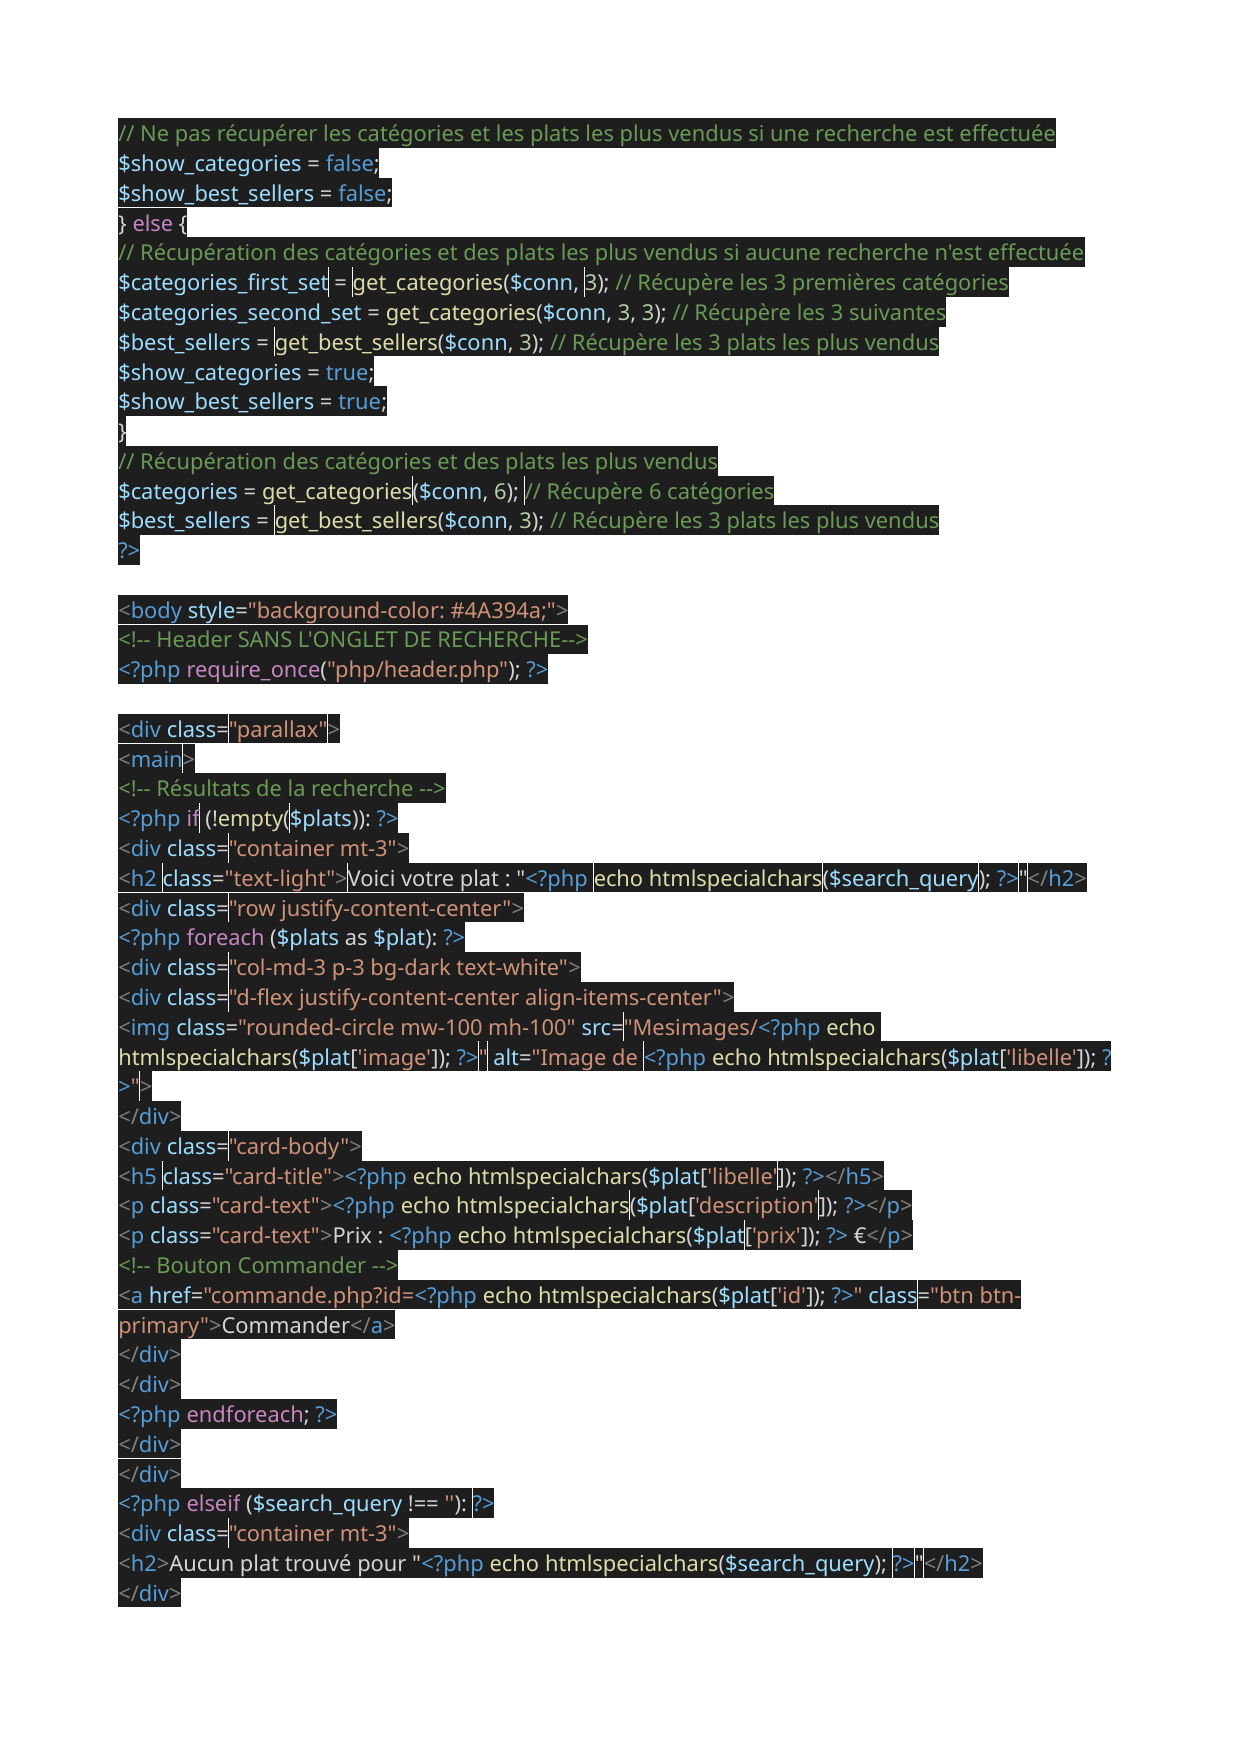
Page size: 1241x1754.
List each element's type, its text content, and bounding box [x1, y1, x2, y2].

text <h5 class="card-title"><?php echo htmlspecialchars($plat['libelle']); ?></h5> [118, 1161, 1122, 1190]
text <h2>Aucun plat trouvé pour "<?php echo htmlspecialchars($search_query); ?>"</h2> [118, 1548, 1122, 1578]
text // Récupération des catégories et des plats les plus vendus [118, 446, 1122, 476]
text <p class="card-text">Prix : <?php echo htmlspecialchars($plat['prix']); ?> €</p> [118, 1220, 1122, 1250]
text $categories = get_categories($conn, 6); // Récupère 6 catégories [118, 476, 1122, 505]
text </div> [118, 1101, 1122, 1131]
text <div class="d-flex justify-content-center align-items-center"> [118, 982, 1122, 1012]
text <div class="row justify-content-center"> [118, 892, 1122, 922]
text $show_best_sellers = false; [118, 178, 1122, 207]
text <div class="card-body"> [118, 1131, 1122, 1161]
text <!-- Résultats de la recherche --> [118, 773, 1122, 803]
text <?php elseif ($search_query !== ''): ?> [118, 1488, 1122, 1518]
text <main> [118, 743, 1122, 773]
text $categories_second_set = get_categories($conn, 3, 3); // Récupère les 3 suivantes [118, 297, 1122, 327]
text <div class="container mt-3"> [118, 1518, 1122, 1548]
text } [118, 416, 1122, 446]
text ?> [118, 535, 1122, 565]
text $show_best_sellers = true; [118, 386, 1122, 416]
text <body style="background-color: #4A394a;"> [118, 595, 1122, 624]
text </div> [118, 1369, 1122, 1399]
text </div> [118, 1578, 1122, 1607]
text <?php endforeach; ?> [118, 1399, 1122, 1429]
text } else { [118, 207, 1122, 237]
text <?php require_once("php/header.php"); ?> [118, 654, 1122, 684]
text $best_sellers = get_best_sellers($conn, 3); // Récupère les 3 plats les plus vendus [118, 327, 1122, 356]
text <?php foreach ($plats as $plat): ?> [118, 922, 1122, 952]
text $best_sellers = get_best_sellers($conn, 3); // Récupère les 3 plats les plus vendus [118, 505, 1122, 535]
text </div> [118, 1429, 1122, 1458]
text <!-- Bouton Commander --> [118, 1250, 1122, 1280]
text <img class="rounded-circle mw-100 mh-100" src="Mesimages/<?php echo htmlspecialchars($plat['image']); ?>" alt="Image de <?php echo htmlspecialchars($plat['libelle']); ?>"> [118, 1012, 1122, 1101]
text <h2 class="text-light">Voici votre plat : "<?php echo htmlspecialchars($search_query); ?>"</h2> [118, 863, 1122, 892]
text <div class="container mt-3"> [118, 833, 1122, 863]
text <div class="parallax"> [118, 714, 1122, 743]
text // Ne pas récupérer les catégories et les plats les plus vendus si une recherche est effectuée [118, 118, 1122, 148]
text $show_categories = false; [118, 148, 1122, 178]
text // Récupération des catégories et des plats les plus vendus si aucune recherche n'est effectuée [118, 237, 1122, 267]
text <!-- Header SANS L'ONGLET DE RECHERCHE--> [118, 624, 1122, 654]
text <?php if (!empty($plats)): ?> [118, 803, 1122, 833]
text <p class="card-text"><?php echo htmlspecialchars($plat['description']); ?></p> [118, 1190, 1122, 1220]
text <div class="col-md-3 p-3 bg-dark text-white"> [118, 952, 1122, 982]
text </div> [118, 1339, 1122, 1369]
text $categories_first_set = get_categories($conn, 3); // Récupère les 3 premières catégories [118, 267, 1122, 297]
text </div> [118, 1458, 1122, 1488]
text $show_categories = true; [118, 356, 1122, 386]
text <a href="commande.php?id=<?php echo htmlspecialchars($plat['id']); ?>" class="btn btn-primary">Commander</a> [118, 1280, 1122, 1339]
